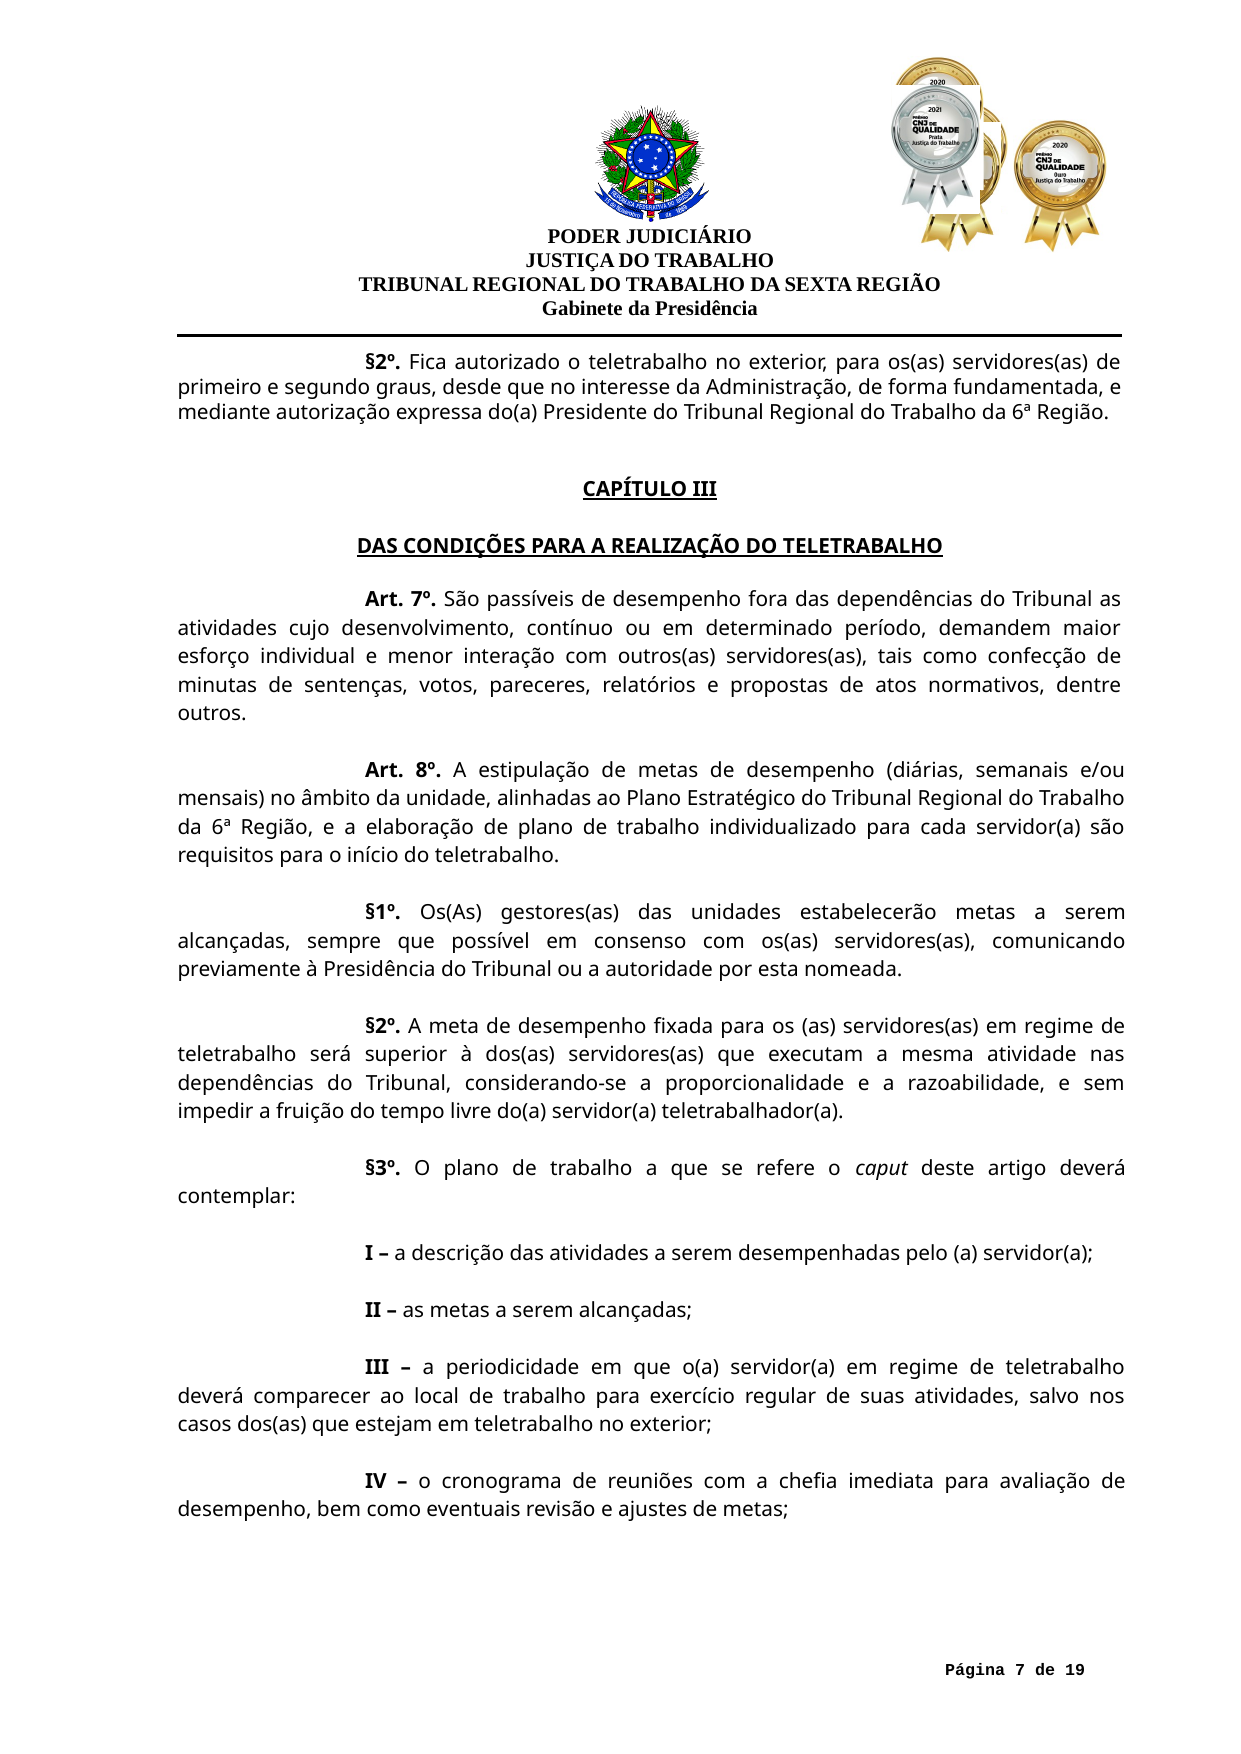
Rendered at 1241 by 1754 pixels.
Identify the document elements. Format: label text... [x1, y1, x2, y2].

picture [1013, 119, 1107, 253]
text I – a descrição das atividades a serem desempenhadas pelo (a) servidor(a); [177, 1238, 1126, 1267]
text DAS CONDIÇÕES PARA A REALIZAÇÃO DO TELETRABALHO [177, 531, 1122, 559]
text Art. 7º. São passíveis de desempenho fora das dependências do Tribunal as atividades cujo desenvolvimento, contínuo ou em determinado período, demandem maior esforço individual e menor interação com outros(as) servidores(as), tais como confecção de minutas de sentenças, votos, pareceres, relatórios e propostas de atos normativos, dentre outros. [177, 584, 1122, 727]
text §3º. O plano de trabalho a que se refere o caput deste artigo deverá contemplar: [177, 1153, 1126, 1210]
text CAPÍTULO III [177, 474, 1122, 503]
text Art. 8º. A estipulação de metas de desempenho (diárias, semanais e/ou mensais) no âmbito da unidade, alinhadas ao Plano Estratégico do Tribunal Regional do Trabalho da 6ª Região, e a elaboração de plano de trabalho individualizado para cada servidor(a) são requisitos para o início do teletrabalho. [177, 755, 1126, 869]
text §2º. A meta de desempenho fixada para os (as) servidores(as) em regime de teletrabalho será superior à dos(as) servidores(as) que executam a mesma atividade nas dependências do Tribunal, considerando-se a proporcionalidade e a razoabilidade, e sem impedir a fruição do tempo livre do(a) servidor(a) teletrabalhador(a). [177, 1011, 1126, 1125]
picture [891, 56, 1008, 252]
picture [588, 102, 712, 224]
text §2º. Fica autorizado o teletrabalho no exterior, para os(as) servidores(as) de primeiro e segundo graus, desde que no interesse da Administração, de forma fundamentada, e mediante autorização expressa do(a) Presidente do Tribunal Regional do Trabalho da 6ª Região. [177, 349, 1122, 424]
text §1º. Os(As) gestores(as) das unidades estabelecerão metas a serem alcançadas, sempre que possível em consenso com os(as) servidores(as), comunicando previamente à Presidência do Tribunal ou a autoridade por esta nomeada. [177, 897, 1126, 983]
text III – a periodicidade em que o(a) servidor(a) em regime de teletrabalho deverá comparecer ao local de trabalho para exercício regular de suas atividades, salvo nos casos dos(as) que estejam em teletrabalho no exterior; [177, 1352, 1126, 1438]
text IV – o cronograma de reuniões com a chefia imediata para avaliação de desempenho, bem como eventuais revisão e ajustes de metas; [177, 1466, 1126, 1523]
text II – as metas a serem alcançadas; [177, 1295, 1126, 1324]
